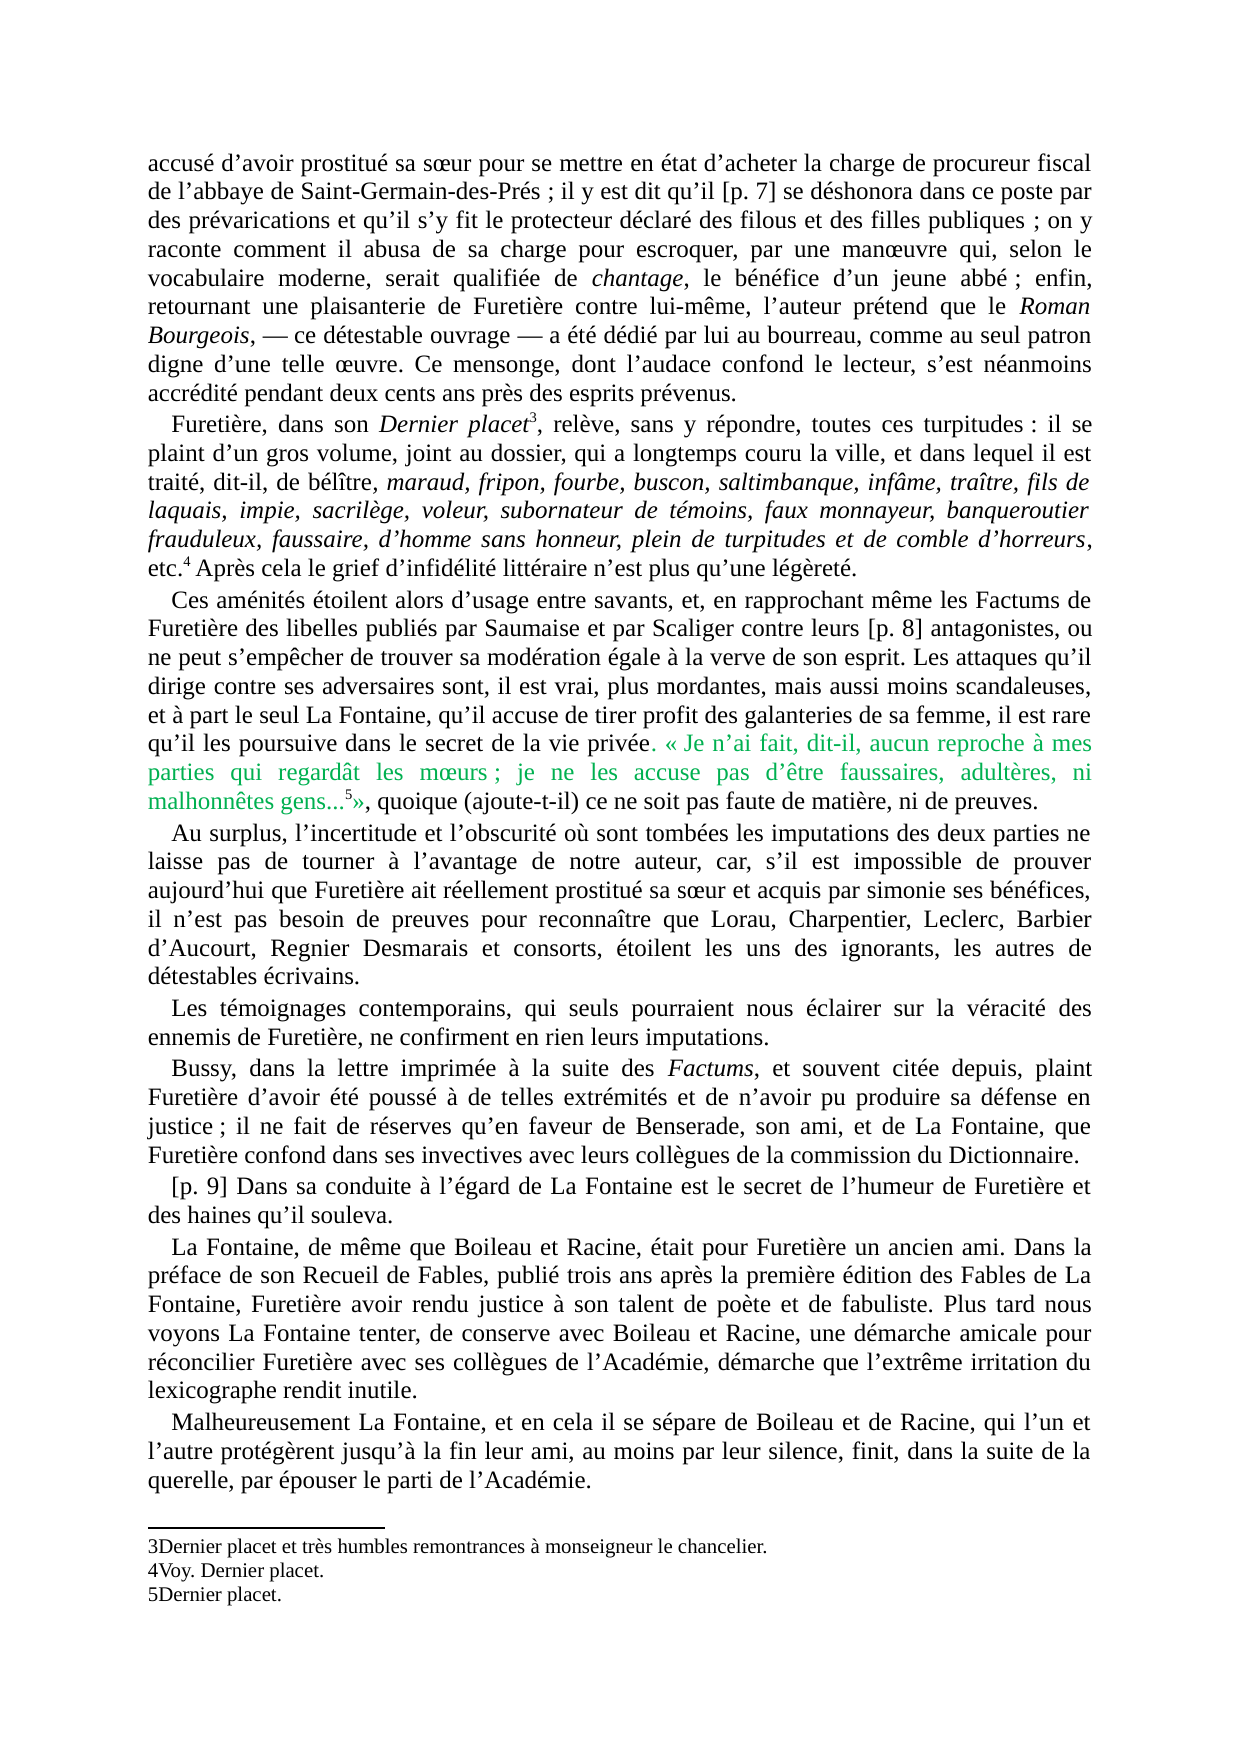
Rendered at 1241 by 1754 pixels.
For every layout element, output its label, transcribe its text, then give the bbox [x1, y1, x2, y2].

text Dernier placet. [148, 1582, 1093, 1606]
text La Fontaine, de même que Boileau et Racine, était pour Furetière un ancien ami. Dans la préface de son Recueil de Fables, publié trois ans après la première édition des Fables de La Fontaine, Furetière avoir rendu justice à son talent de poète et de fabuliste. Plus tard nous voyons La Fontaine tenter, de conserve avec Boileau et Racine, une démarche amicale pour réconcilier Furetière avec ses collègues de l’Académie, démarche que l’extrême irritation du lexicographe rendit inutile. [148, 1232, 1093, 1404]
text Furetière, dans son Dernier placet, relève, sans y répondre, toutes ces turpitudes : il se plaint d’un gros volume, joint au dossier, qui a longtemps couru la ville, et dans lequel il est traité, dit-il, de bélître, maraud, fripon, fourbe, buscon, saltimbanque, infâme, traître, fils de laquais, impie, sacrilège, voleur, subornateur de témoins, faux monnayeur, banqueroutier frauduleux, faussaire, d’homme sans honneur, plein de turpitudes et de comble d’horreurs, etc. Après cela le grief d’infidélité littéraire n’est plus qu’une légèreté. [148, 409, 1093, 582]
text accusé d’avoir prostitué sa sœur pour se mettre en état d’acheter la charge de procureur fiscal de l’abbaye de Saint-Germain-des-Prés ; il y est dit qu’il [p. 7] se déshonora dans ce poste par des prévarications et qu’il s’y fit le protecteur déclaré des filous et des filles publiques ; on y raconte comment il abusa de sa charge pour escroquer, par une manœuvre qui, selon le vocabulaire moderne, serait qualifiée de chantage, le bénéfice d’un jeune abbé ; enfin, retournant une plaisanterie de Furetière contre lui-même, l’auteur prétend que le Roman Bourgeois, — ce détestable ouvrage — a été dédié par lui au bourreau, comme au seul patron digne d’une telle œuvre. Ce mensonge, dont l’audace confond le lecteur, s’est néanmoins accrédité pendant deux cents ans près des esprits prévenus. [148, 148, 1093, 406]
text Ces aménités étoilent alors d’usage entre savants, et, en rapprochant même les Factums de Furetière des libelles publiés par Saumaise et par Scaliger contre leurs [p. 8] antagonistes, ou ne peut s’empêcher de trouver sa modération égale à la verve de son esprit. Les attaques qu’il dirige contre ses adversaires sont, il est vrai, plus mordantes, mais aussi moins scandaleuses, et à part le seul La Fontaine, qu’il accuse de tirer profit des galanteries de sa femme, il est rare qu’il les poursuive dans le secret de la vie privée. « Je n’ai fait, dit-il, aucun reproche à mes parties qui regardât les mœurs ; je ne les accuse pas d’être faussaires, adultères, ni malhonnêtes gens...», quoique (ajoute-t-il) ce ne soit pas faute de matière, ni de preuves. [148, 585, 1093, 815]
text Voy. Dernier placet. [148, 1558, 1093, 1582]
text Bussy, dans la lettre imprimée à la suite des Factums, et souvent citée depuis, plaint Furetière d’avoir été poussé à de telles extrémités et de n’avoir pu produire sa défense en justice ; il ne fait de réserves qu’en faveur de Benserade, son ami, et de La Fontaine, que Furetière confond dans ses invectives avec leurs collègues de la commission du Dictionnaire. [148, 1053, 1093, 1168]
text Malheureusement La Fontaine, et en cela il se sépare de Boileau et de Racine, qui l’un et l’autre protégèrent jusqu’à la fin leur ami, au moins par leur silence, finit, dans la suite de la querelle, par épouser le parti de l’Académie. [148, 1407, 1093, 1493]
text Les témoignages contemporains, qui seuls pourraient nous éclairer sur la véracité des ennemis de Furetière, ne confirment en rien leurs imputations. [148, 993, 1093, 1051]
text Au surplus, l’incertitude et l’obscurité où sont tombées les imputations des deux parties ne laisse pas de tourner à l’avantage de notre auteur, car, s’il est impossible de prouver aujourd’hui que Furetière ait réellement prostitué sa sœur et acquis par simonie ses bénéfices, il n’est pas besoin de preuves pour reconnaître que Lorau, Charpentier, Leclerc, Barbier d’Aucourt, Regnier Desmarais et consorts, étoilent les uns des ignorants, les autres de détestables écrivains. [148, 818, 1093, 990]
text [p. 9] Dans sa conduite à l’égard de La Fontaine est le secret de l’humeur de Furetière et des haines qu’il souleva. [148, 1171, 1093, 1229]
text Dernier placet et très humbles remontrances à monseigneur le chancelier. [148, 1534, 1093, 1558]
